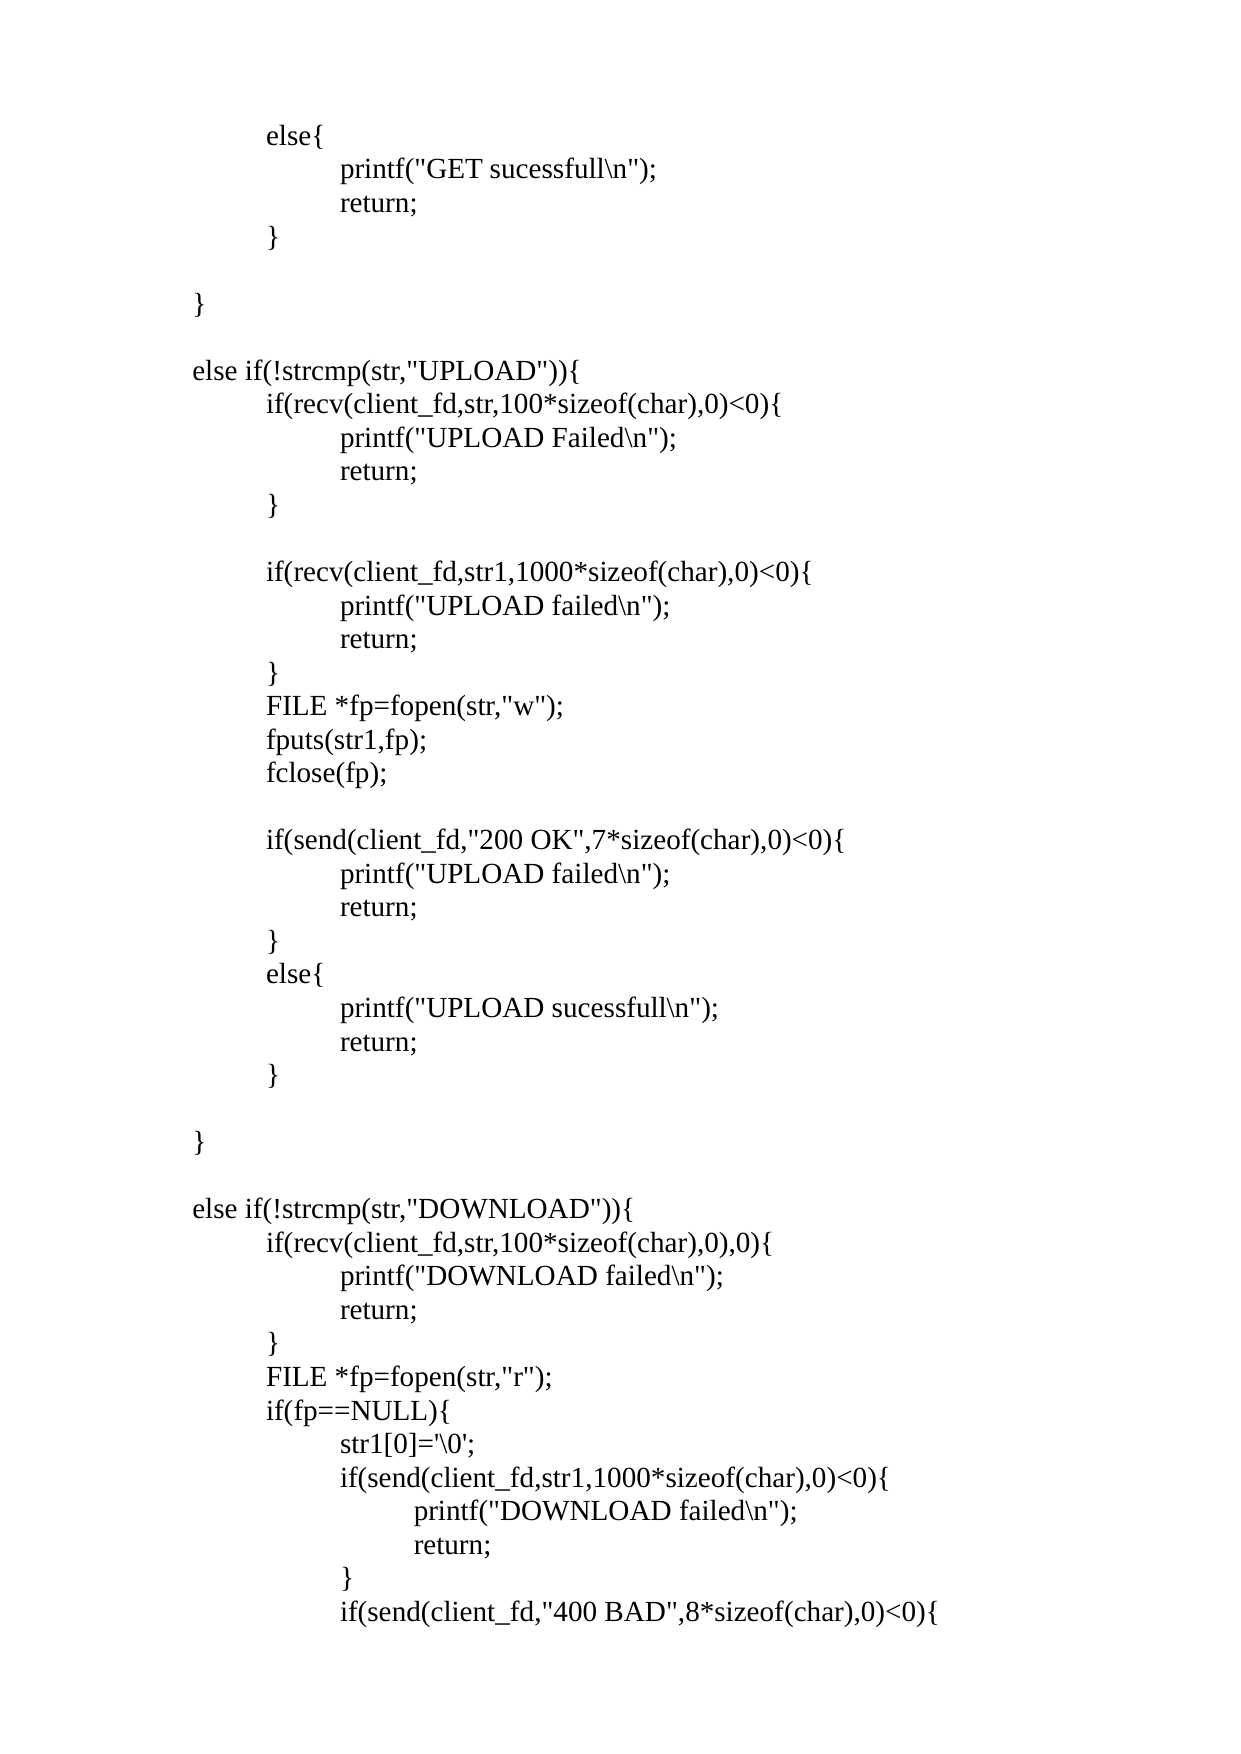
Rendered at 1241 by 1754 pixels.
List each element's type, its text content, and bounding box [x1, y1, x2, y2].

text } [118, 219, 1122, 252]
text } [118, 655, 1122, 688]
text } [118, 923, 1122, 957]
text printf("UPLOAD failed\n"); [118, 856, 1122, 889]
text } [118, 286, 1122, 319]
text } [118, 1560, 1122, 1594]
text if(recv(client_fd,str,100*sizeof(char),0),0){ [118, 1225, 1122, 1258]
text else{ [118, 118, 1122, 152]
text FILE *fp=fopen(str,"w"); [118, 688, 1122, 722]
text printf("GET sucessfull\n"); [118, 152, 1122, 185]
text return; [118, 1024, 1122, 1057]
text fputs(str1,fp); [118, 722, 1122, 755]
text } [118, 1124, 1122, 1158]
text if(recv(client_fd,str1,1000*sizeof(char),0)<0){ [118, 554, 1122, 588]
text printf("DOWNLOAD failed\n"); [118, 1493, 1122, 1527]
text return; [118, 453, 1122, 487]
text printf("UPLOAD Failed\n"); [118, 420, 1122, 453]
text return; [118, 185, 1122, 219]
text return; [118, 621, 1122, 655]
text printf("UPLOAD failed\n"); [118, 588, 1122, 621]
text if(fp==NULL){ [118, 1393, 1122, 1426]
text else if(!strcmp(str,"DOWNLOAD")){ [118, 1191, 1122, 1225]
text if(recv(client_fd,str,100*sizeof(char),0)<0){ [118, 386, 1122, 420]
text return; [118, 1292, 1122, 1326]
text if(send(client_fd,"400 BAD",8*sizeof(char),0)<0){ [118, 1594, 1122, 1627]
text printf("UPLOAD sucessfull\n"); [118, 990, 1122, 1024]
text fclose(fp); [118, 755, 1122, 789]
text if(send(client_fd,str1,1000*sizeof(char),0)<0){ [118, 1460, 1122, 1493]
text return; [118, 1527, 1122, 1560]
text printf("DOWNLOAD failed\n"); [118, 1258, 1122, 1292]
text else if(!strcmp(str,"UPLOAD")){ [118, 353, 1122, 386]
text return; [118, 889, 1122, 923]
text } [118, 1326, 1122, 1359]
text FILE *fp=fopen(str,"r"); [118, 1359, 1122, 1393]
text else{ [118, 957, 1122, 990]
text } [118, 487, 1122, 521]
text str1[0]='\0'; [118, 1426, 1122, 1460]
text if(send(client_fd,"200 OK",7*sizeof(char),0)<0){ [118, 822, 1122, 856]
text } [118, 1057, 1122, 1091]
